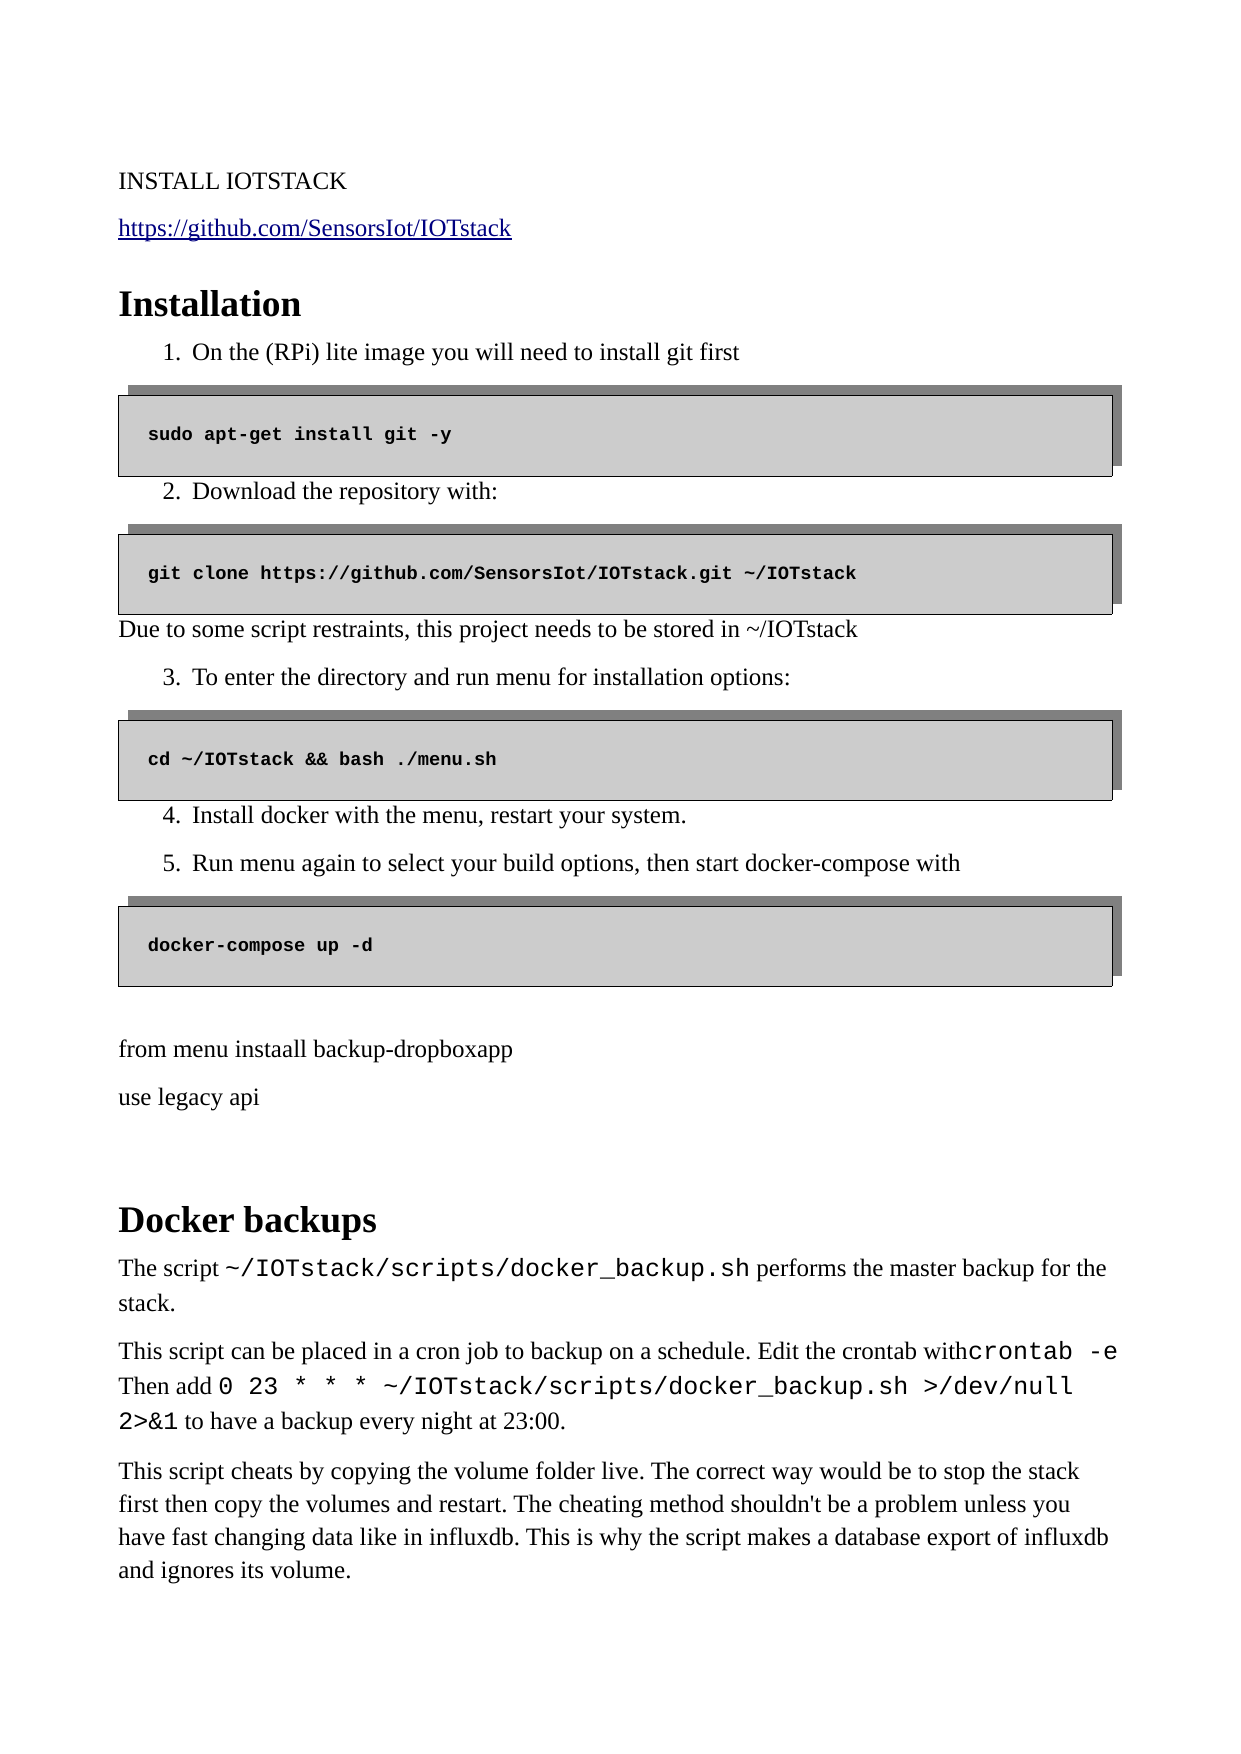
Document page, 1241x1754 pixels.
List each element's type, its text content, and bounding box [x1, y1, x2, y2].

text sudo apt-get install git -y [119, 396, 1112, 476]
subtitle Installation [118, 282, 1122, 325]
text The script ~/IOTstack/scripts/docker_backup.sh performs the master backup for the stack. [118, 1253, 1122, 1317]
subtitle Docker backups [118, 1198, 1122, 1241]
text from menu instaall backup-dropboxapp [118, 1034, 1122, 1063]
list Install docker with the menu, restart your system. [162, 800, 1122, 829]
text docker-compose up -d [119, 907, 1112, 986]
text Due to some script restraints, this project needs to be stored in ~/IOTstack [118, 614, 1122, 643]
list On the (RPi) lite image you will need to install git first [162, 337, 1122, 366]
text git clone https://github.com/SensorsIot/IOTstack.git ~/IOTstack [119, 535, 1112, 614]
text INSTALL IOTSTACK [118, 166, 1122, 194]
text This script cheats by copying the volume folder live. The correct way would be to stop the stack first then copy the volumes and restart. The cheating method shouldn't be a problem unless you have fast changing data like in influxdb. This is why the script makes a database export of influxdb and ignores its volume. [118, 1456, 1122, 1584]
text This script can be placed in a cron job to backup on a schedule. Edit the crontab withcrontab -e Then add 0 23 * * * ~/IOTstack/scripts/docker_backup.sh >/dev/null 2>&1 to have a backup every night at 23:00. [118, 1336, 1122, 1437]
list Run menu again to select your build options, then start docker-compose with [162, 848, 1122, 877]
text use legacy api [118, 1082, 1122, 1110]
text cd ~/IOTstack && bash ./menu.sh [119, 721, 1112, 800]
list Download the repository with: [162, 476, 1122, 504]
list To enter the directory and run menu for installation options: [162, 662, 1122, 691]
text https://github.com/SensorsIot/IOTstack [118, 213, 1122, 242]
